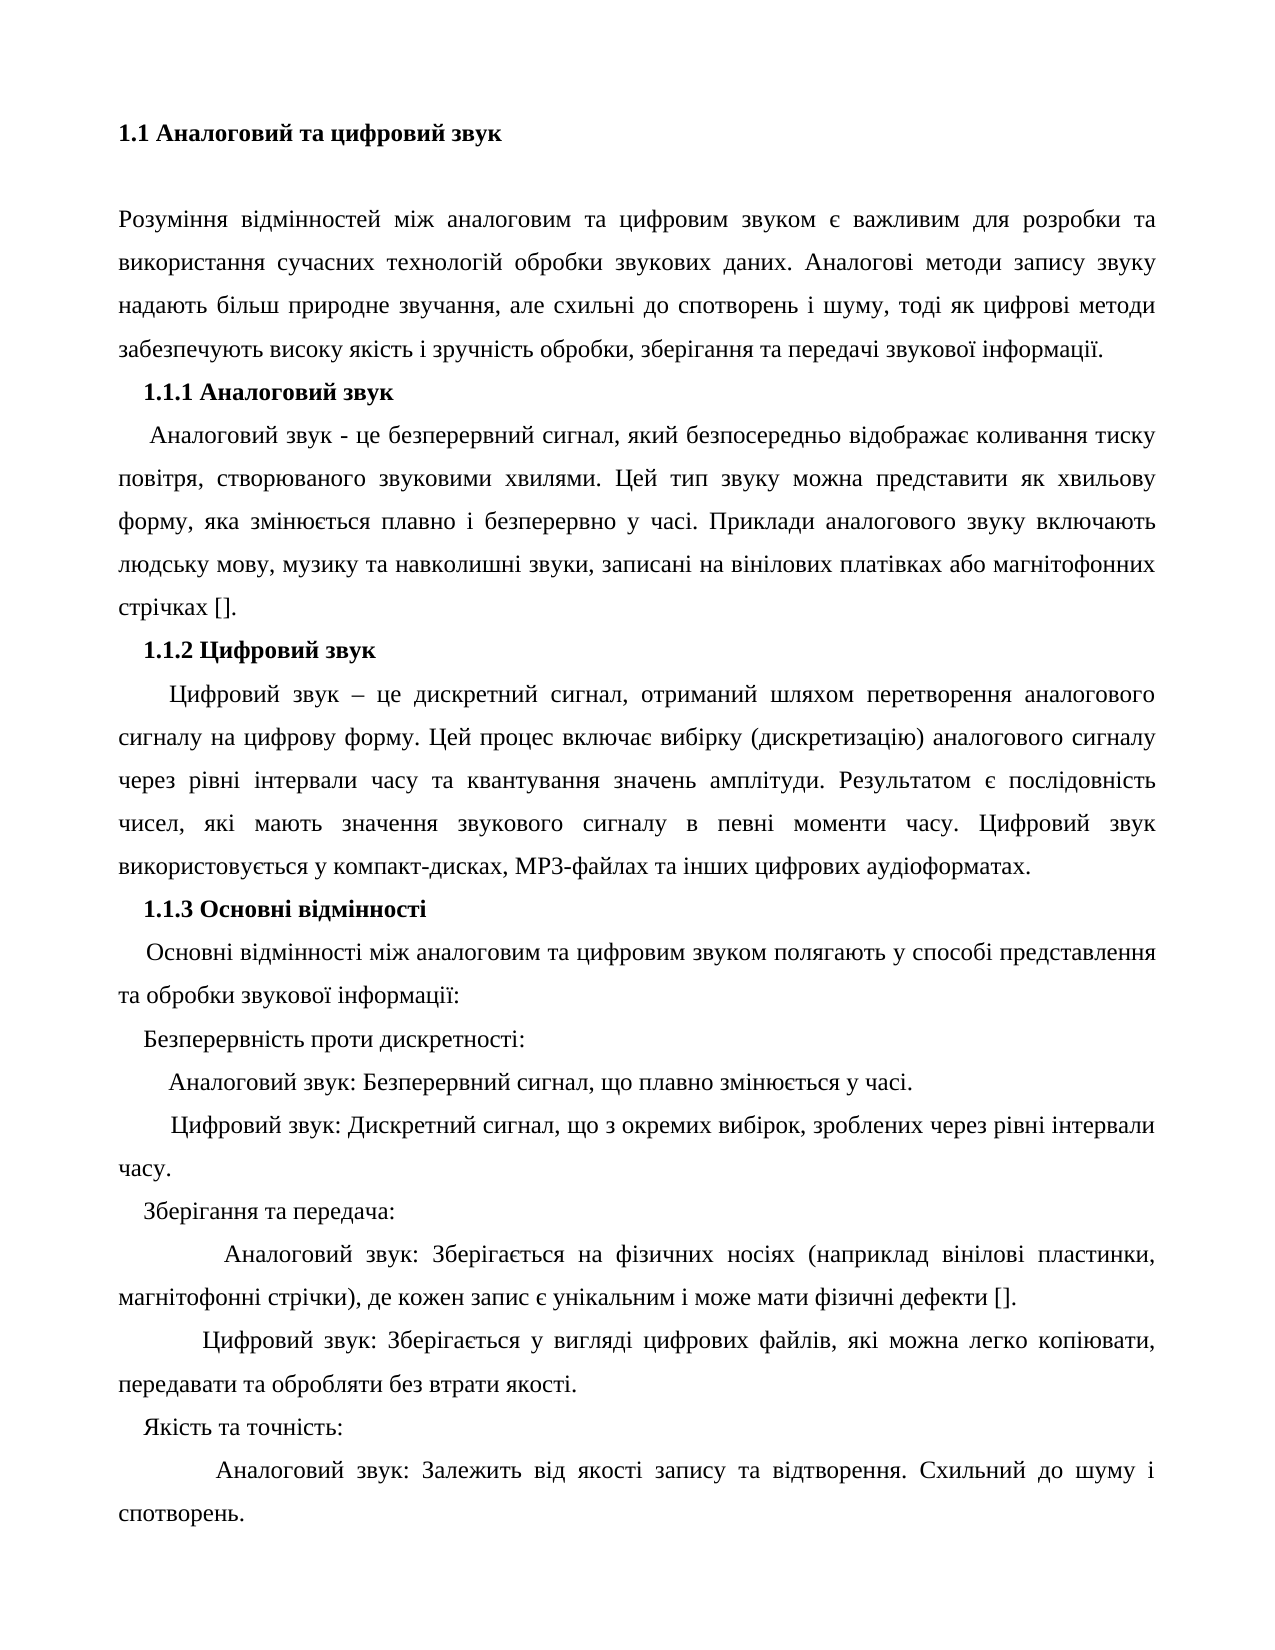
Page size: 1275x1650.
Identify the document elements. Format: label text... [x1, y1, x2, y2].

text 1.1.2 Цифровий звук [118, 636, 1157, 664]
text Цифровий звук: Дискретний сигнал, що з окремих вибірок, зроблених через рівні інтервали часу. [118, 1110, 1157, 1182]
text Аналоговий звук: Залежить від якості запису та відтворення. Схильний до шуму і спотворень. [118, 1455, 1157, 1527]
text 1.1 Аналоговий та цифровий звук [118, 118, 1157, 147]
text Розуміння відмінностей між аналоговим та цифровим звуком є важливим для розробки та використання сучасних технологій обробки звукових даних. Аналогові методи запису звуку надають більш природне звучання, але схильні до спотворень і шуму, тоді як цифрові методи забезпечують високу якість і зручність обробки, зберігання та передачі звукової інформації. [118, 204, 1157, 362]
text Якість та точність: [118, 1412, 1157, 1441]
text Безперервність проти дискретності: [118, 1024, 1157, 1052]
text Цифровий звук: Зберігається у вигляді цифрових файлів, які можна легко копіювати, передавати та обробляти без втрати якості. [118, 1326, 1157, 1397]
text Аналоговий звук - це безперервний сигнал, який безпосередньо відображає коливання тиску повітря, створюваного звуковими хвилями. Цей тип звуку можна представити як хвильову форму, яка змінюється плавно і безперервно у часі. Приклади аналогового звуку включають людську мову, музику та навколишні звуки, записані на вінілових платівках або магнітофонних стрічках []. [118, 420, 1157, 621]
text Аналоговий звук: Зберігається на фізичних носіях (наприклад вінілові пластинки, магнітофонні стрічки), де кожен запис є унікальним і може мати фізичні дефекти []. [118, 1239, 1157, 1311]
text 1.1.3 Основні відмінності [118, 894, 1157, 923]
text Аналоговий звук: Безперервний сигнал, що плавно змінюється у часі. [118, 1067, 1157, 1096]
text 1.1.1 Аналоговий звук [118, 377, 1157, 406]
text Основні відмінності між аналоговим та цифровим звуком полягають у способі представлення та обробки звукової інформації: [118, 937, 1157, 1009]
text Зберігання та передача: [118, 1196, 1157, 1225]
text Цифровий звук – це дискретний сигнал, отриманий шляхом перетворення аналогового сигналу на цифрову форму. Цей процес включає вибірку (дискретизацію) аналогового сигналу через рівні інтервали часу та квантування значень амплітуди. Результатом є послідовність чисел, які мають значення звукового сигналу в певні моменти часу. Цифровий звук використовується у компакт-дисках, MP3-файлах та інших цифрових аудіоформатах. [118, 679, 1157, 880]
